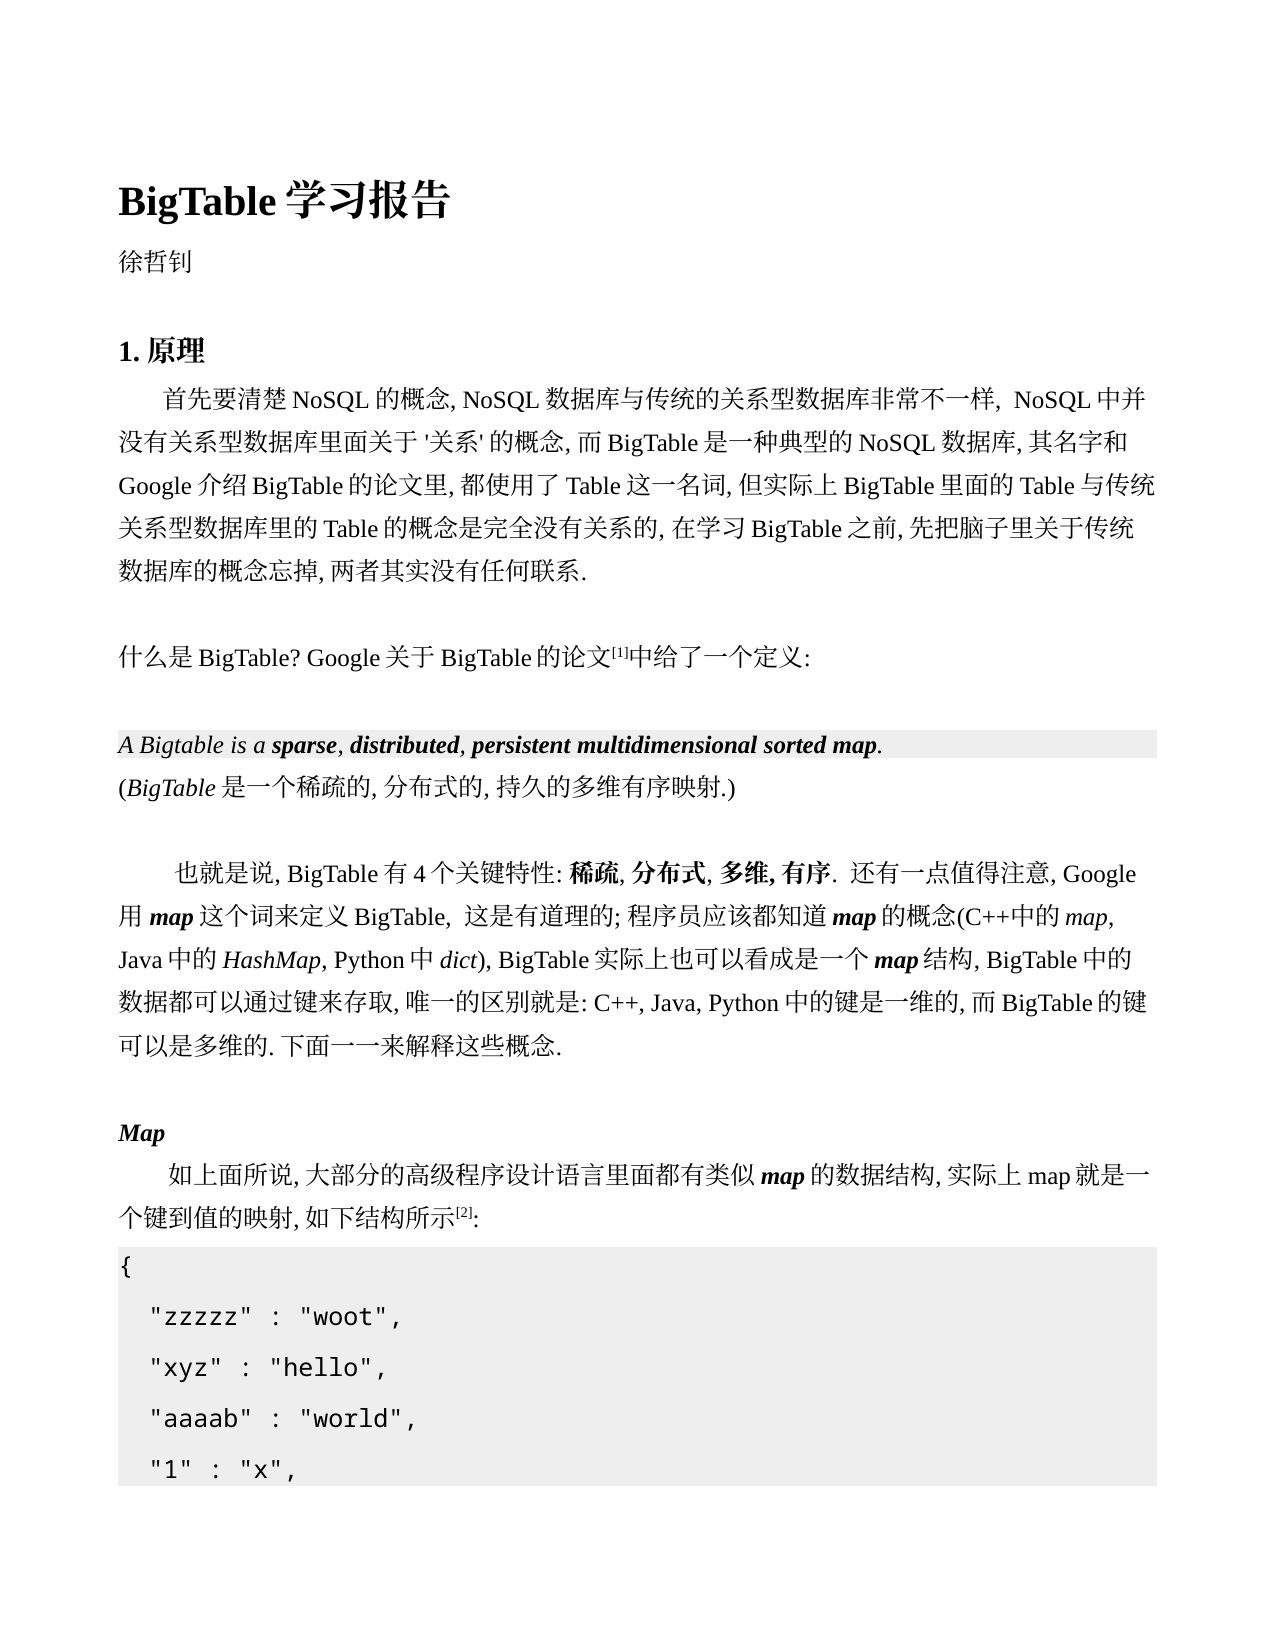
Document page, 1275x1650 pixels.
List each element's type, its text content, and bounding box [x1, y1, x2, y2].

text 如上面所说, 大部分的高级程序设计语言里面都有类似map的数据结构, 实际上map就是一个键到值的映射, 如下结构所示[2]: [118, 1161, 1157, 1233]
text 也就是说, BigTable有4个关键特性: 稀疏, 分布式, 多维, 有序. 还有一点值得注意, Google用 map这个词来定义BigTable, 这是有道理的; 程序员应该都知道map的概念(C++中的map, Java中的HashMap, Python中dict), BigTable实际上也可以看成是一个map结构, BigTable中的数据都可以通过键来存取, 唯一的区别就是: C++, Java, Python中的键是一维的, 而BigTable的键可以是多维的. 下面一一来解释这些概念. [118, 859, 1157, 1060]
text 1. 原理 [118, 334, 1157, 368]
text 徐哲钊 [118, 248, 1157, 277]
text "aaaab" : "world", [118, 1400, 1157, 1434]
text 什么是BigTable? Google关于BigTable的论文[1]中给了一个定义: [118, 643, 1157, 672]
text (BigTable是一个稀疏的, 分布式的, 持久的多维有序映射.) [118, 773, 1157, 802]
text A Bigtable is a sparse, distributed, persistent multidimensional sorted map. [118, 730, 1157, 758]
text { [118, 1247, 1157, 1281]
text "1" : "x", [118, 1451, 1157, 1486]
text BigTable学习报告 [118, 176, 1157, 224]
text "xyz" : "hello", [118, 1349, 1157, 1383]
text 首先要清楚NoSQL的概念, NoSQL数据库与传统的关系型数据库非常不一样, NoSQL中并没有关系型数据库里面关于 '关系' 的概念, 而BigTable是一种典型的NoSQL数据库, 其名字和Google介绍BigTable的论文里, 都使用了Table这一名词, 但实际上BigTable里面的Table与传统关系型数据库里的Table的概念是完全没有关系的, 在学习BigTable之前, 先把脑子里关于传统数据库的概念忘掉, 两者其实没有任何联系. [118, 385, 1157, 586]
text "zzzzz" : "woot", [118, 1298, 1157, 1332]
text Map [118, 1118, 1157, 1147]
